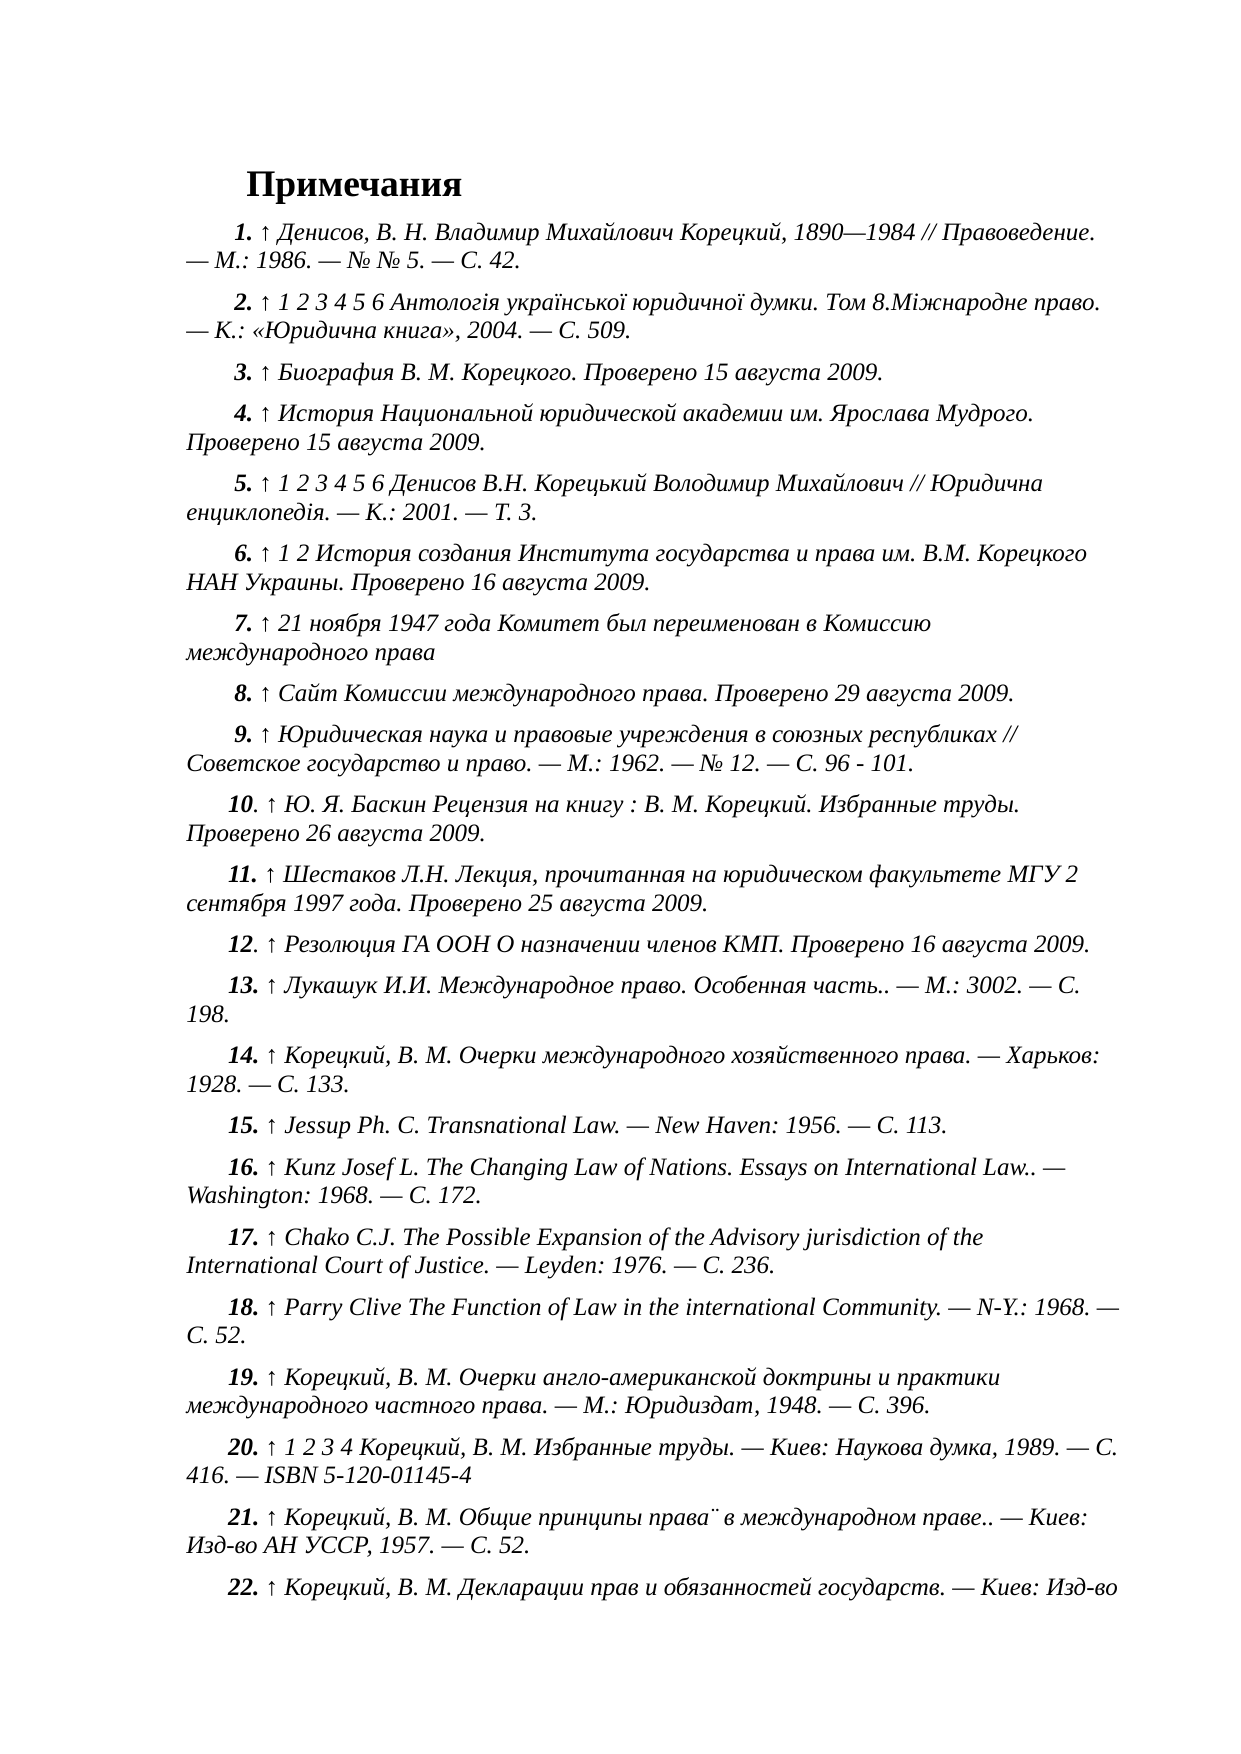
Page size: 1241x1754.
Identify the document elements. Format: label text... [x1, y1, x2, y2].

subtitle Примечания [186, 161, 1122, 204]
text 12. ↑ Резолюция ГА ООН О назначении членов КМП. Проверено 16 августа 2009. [186, 929, 1122, 958]
text 15. ↑ Jessup Ph. C. Transnational Law. — New Haven: 1956. — С. 113. [186, 1110, 1122, 1139]
text 3. ↑ Биография В. М. Корецкого. Проверено 15 августа 2009. [186, 357, 1122, 385]
text 17. ↑ Chako C.J. The Possible Expansion of the Advisory jurisdiction of the International Court of Justice. — Leyden: 1976. — С. 236. [186, 1222, 1122, 1279]
text 14. ↑ Корецкий, В. М. Очерки международного хозяйственного права. — Харьков: 1928. — С. 133. [186, 1040, 1122, 1098]
text 11. ↑ Шестаков Л.Н. Лекция, прочитанная на юридическом факультете МГУ 2 сентября 1997 года. Проверено 25 августа 2009. [186, 859, 1122, 917]
text 18. ↑ Parry Clive The Function of Law in the international Community. — N-Y.: 1968. — С. 52. [186, 1292, 1122, 1349]
text 7. ↑ 21 ноября 1947 года Комитет был переименован в Комиссию международного права [186, 608, 1122, 665]
text 9. ↑ Юридическая наука и правовые учреждения в союзных республиках // Советское государство и право. — М.: 1962. — № 12. — С. 96 - 101. [186, 719, 1122, 777]
text 10. ↑ Ю. Я. Баскин Рецензия на книгу : В. М. Корецкий. Избранные труды. Проверено 26 августа 2009. [186, 789, 1122, 847]
text 8. ↑ Сайт Комиссии международного права. Проверено 29 августа 2009. [186, 678, 1122, 707]
text 2. ↑ 1 2 3 4 5 6 Антологія української юридичної думки. Том 8.Міжнародне право. — К.: «Юридична книга», 2004. — С. 509. [186, 287, 1122, 344]
text 4. ↑ История Национальной юридической академии им. Ярослава Мудрого. Проверено 15 августа 2009. [186, 398, 1122, 455]
text 1. ↑ Денисов, В. Н. Владимир Михайлович Корецкий, 1890—1984 // Правоведение. — М.: 1986. — № № 5. — С. 42. [186, 217, 1122, 274]
text 20. ↑ 1 2 3 4 Корецкий, В. М. Избранные труды. — Киев: Наукова думка, 1989. — С. 416. — ISBN 5-120-01145-4 [186, 1432, 1122, 1489]
text 16. ↑ Kunz Josef L. The Changing Law of Nations. Essays on International Law.. — Washington: 1968. — С. 172. [186, 1152, 1122, 1209]
text 22. ↑ Корецкий, В. М. Декларации прав и обязанностей государств. — Киев: Изд-во [186, 1572, 1122, 1600]
text 5. ↑ 1 2 3 4 5 6 Денисов В.Н. Корецький Володимир Михайлович // Юридична енциклопедія. — К.: 2001. — Т. 3. [186, 468, 1122, 525]
text 13. ↑ Лукашук И.И. Международное право. Особенная часть.. — М.: 3002. — С. 198. [186, 970, 1122, 1028]
text 21. ↑ Корецкий, В. М. Общие принципы права¨ в международном праве.. — Киев: Изд-во АН УССР, 1957. — С. 52. [186, 1502, 1122, 1559]
text 19. ↑ Корецкий, В. М. Очерки англо-американской доктрины и практики международного частного права. — М.: Юридиздат, 1948. — С. 396. [186, 1362, 1122, 1419]
text 6. ↑ 1 2 История создания Института государства и права им. В.М. Корецкого НАН Украины. Проверено 16 августа 2009. [186, 538, 1122, 595]
